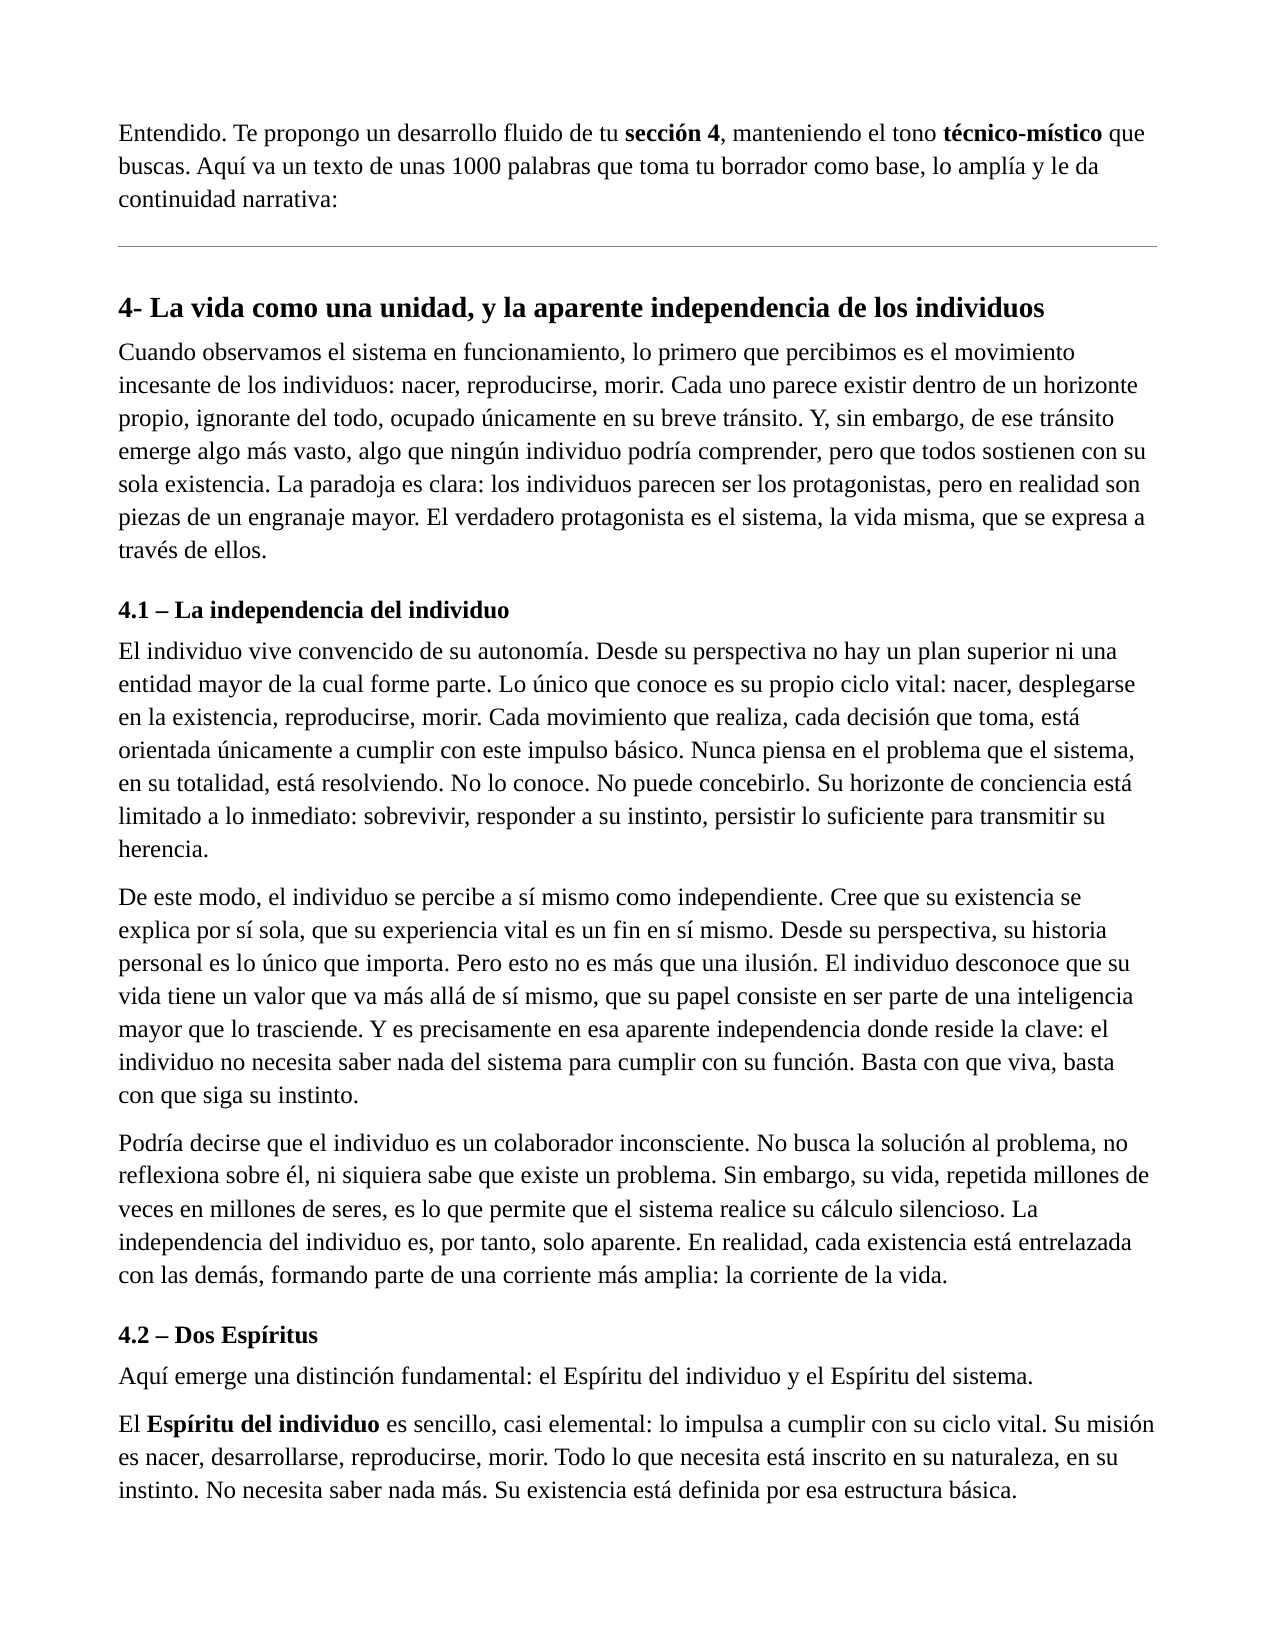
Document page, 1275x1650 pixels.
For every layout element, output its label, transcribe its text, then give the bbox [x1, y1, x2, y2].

text El individuo vive convencido de su autonomía. Desde su perspectiva no hay un plan superior ni una entidad mayor de la cual forme parte. Lo único que conoce es su propio ciclo vital: nacer, desplegarse en la existencia, reproducirse, morir. Cada movimiento que realiza, cada decisión que toma, está orientada únicamente a cumplir con este impulso básico. Nunca piensa en el problema que el sistema, en su totalidad, está resolviendo. No lo conoce. No puede concebirlo. Su horizonte de conciencia está limitado a lo inmediato: sobrevivir, responder a su instinto, persistir lo suficiente para transmitir su herencia. [118, 636, 1157, 863]
text Entendido. Te propongo un desarrollo fluido de tu sección 4, manteniendo el tono técnico-místico que buscas. Aquí va un texto de unas 1000 palabras que toma tu borrador como base, lo amplía y le da continuidad narrativa: [118, 118, 1157, 213]
text El Espíritu del individuo es sencillo, casi elemental: lo impulsa a cumplir con su ciclo vital. Su misión es nacer, desarrollarse, reproducirse, morir. Todo lo que necesita está inscrito en su naturaleza, en su instinto. No necesita saber nada más. Su existencia está definida por esa estructura básica. [118, 1409, 1157, 1503]
text De este modo, el individuo se percibe a sí mismo como independiente. Cree que su existencia se explica por sí sola, que su experiencia vital es un fin en sí mismo. Desde su perspectiva, su historia personal es lo único que importa. Pero esto no es más que una ilusión. El individuo desconoce que su vida tiene un valor que va más allá de sí mismo, que su papel consiste en ser parte de una inteligencia mayor que lo trasciende. Y es precisamente en esa aparente independencia donde reside la clave: el individuo no necesita saber nada del sistema para cumplir con su función. Basta con que viva, basta con que siga su instinto. [118, 882, 1157, 1109]
text Aquí emerge una distinción fundamental: el Espíritu del individuo y el Espíritu del sistema. [118, 1361, 1157, 1390]
text Podría decirse que el individuo es un colaborador inconsciente. No busca la solución al problema, no reflexiona sobre él, ni siquiera sabe que existe un problema. Sin embargo, su vida, repetida millones de veces en millones de seres, es lo que permite que el sistema realice su cálculo silencioso. La independencia del individuo es, por tanto, solo aparente. En realidad, cada existencia está entrelazada con las demás, formando parte de una corriente más amplia: la corriente de la vida. [118, 1128, 1157, 1288]
subtitle 4- La vida como una unidad, y la aparente independencia de los individuos [118, 291, 1157, 324]
subtitle 4.1 – La independencia del individuo [118, 595, 1157, 624]
text Cuando observamos el sistema en funcionamiento, lo primero que percibimos es el movimiento incesante de los individuos: nacer, reproducirse, morir. Cada uno parece existir dentro de un horizonte propio, ignorante del todo, ocupado únicamente en su breve tránsito. Y, sin embargo, de ese tránsito emerge algo más vasto, algo que ningún individuo podría comprender, pero que todos sostienen con su sola existencia. La paradoja es clara: los individuos parecen ser los protagonistas, pero en realidad son piezas de un engranaje mayor. El verdadero protagonista es el sistema, la vida misma, que se expresa a través de ellos. [118, 337, 1157, 563]
subtitle 4.2 – Dos Espíritus [118, 1320, 1157, 1348]
